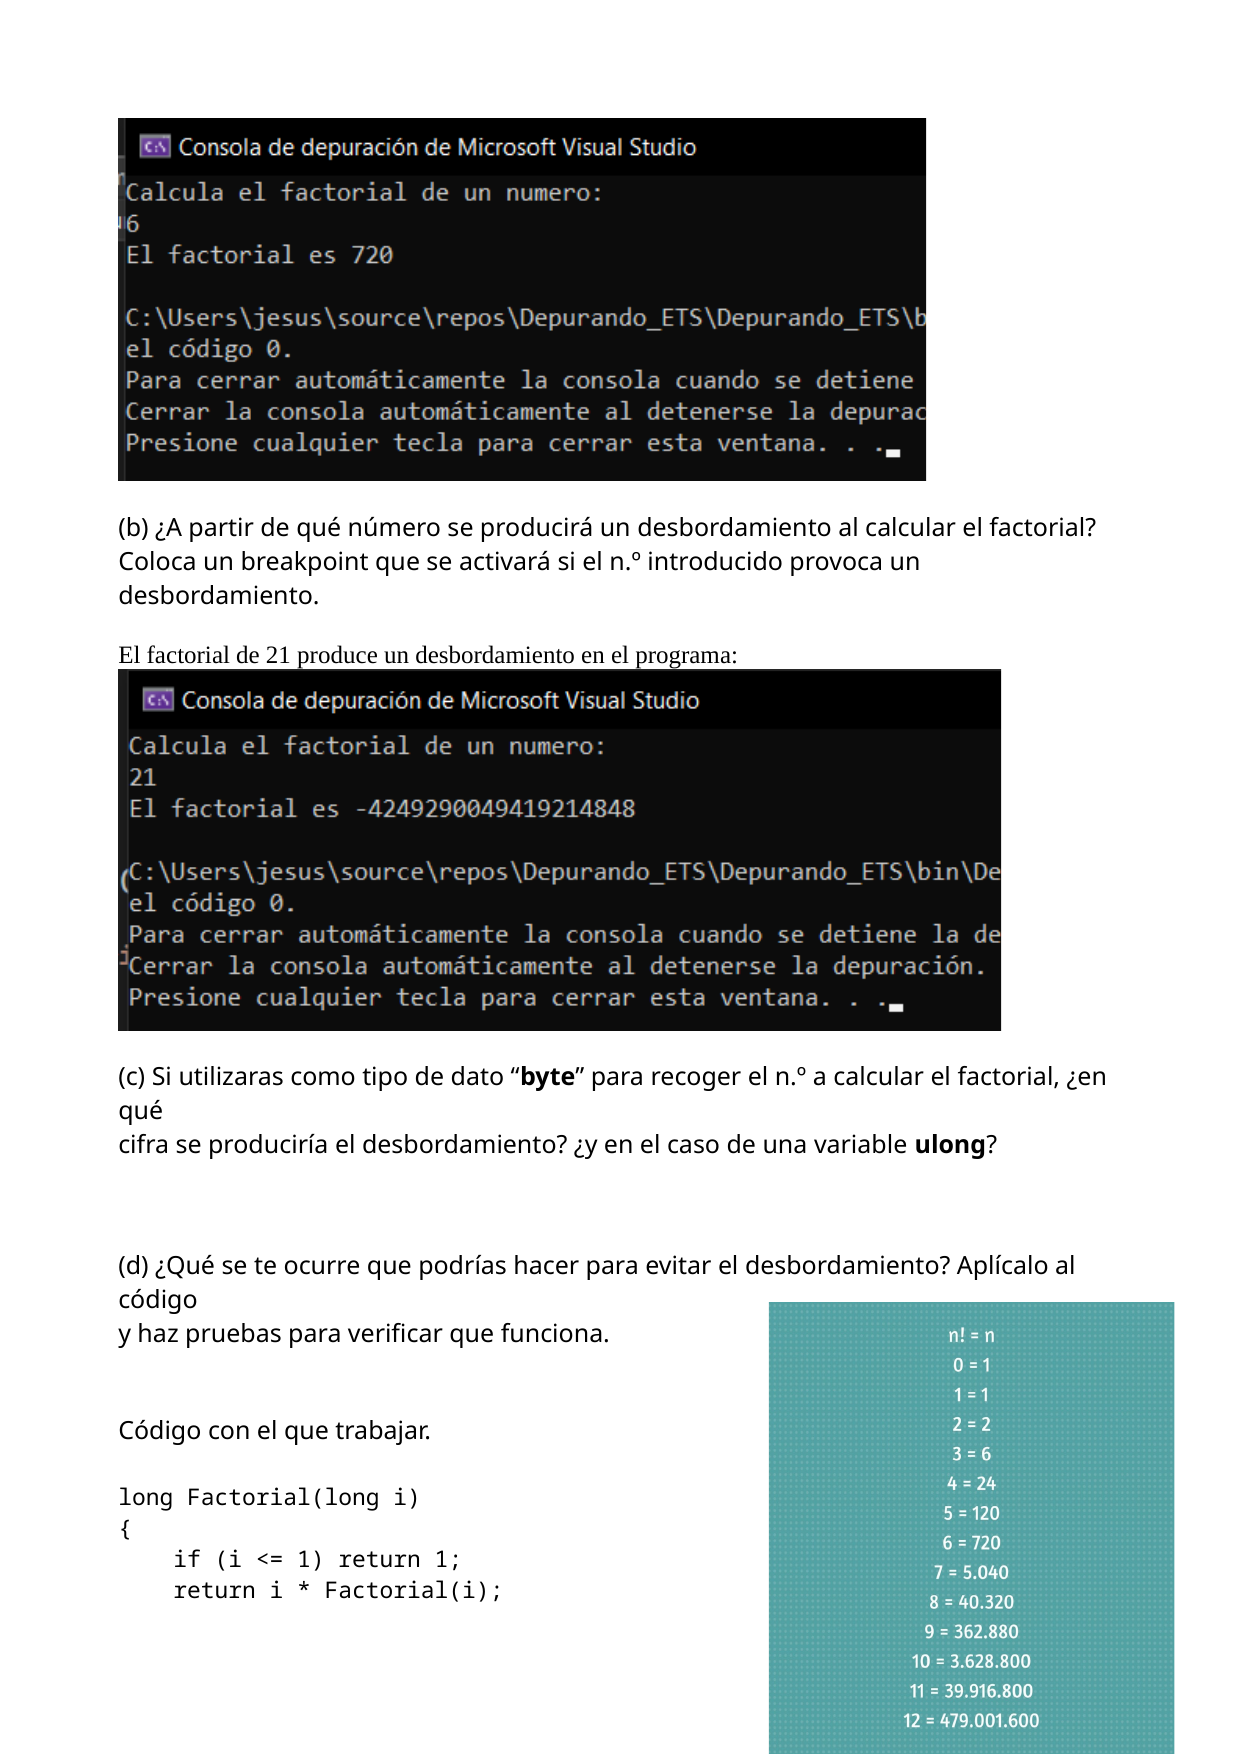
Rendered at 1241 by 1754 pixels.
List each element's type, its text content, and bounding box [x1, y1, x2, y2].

text El factorial de 21 produce un desbordamiento en el programa: [118, 640, 1122, 669]
text (d) ¿Qué se te ocurre que podrías hacer para evitar el desbordamiento? Aplícalo al código [118, 1247, 1122, 1315]
text y haz pruebas para verificar que funciona. [118, 1315, 768, 1349]
text if (i <= 1) return 1; [118, 1543, 768, 1574]
text return i * Factorial(i); [118, 1574, 768, 1605]
text long Factorial(long i) [118, 1480, 768, 1512]
text Código con el que trabajar. [118, 1412, 768, 1446]
text cifra se produciría el desbordamiento? ¿y en el caso de una variable ulong? [118, 1127, 1122, 1161]
text (c) Si utilizaras como tipo de dato “byte” para recoger el n.º a calcular el factorial, ¿en qué [118, 1059, 1122, 1127]
text { [118, 1512, 768, 1543]
text Coloca un breakpoint que se activará si el n.º introducido provoca un desbordamiento. [118, 543, 1122, 612]
text (b) ¿A partir de qué número se producirá un desbordamiento al calcular el factorial? [118, 509, 1122, 543]
